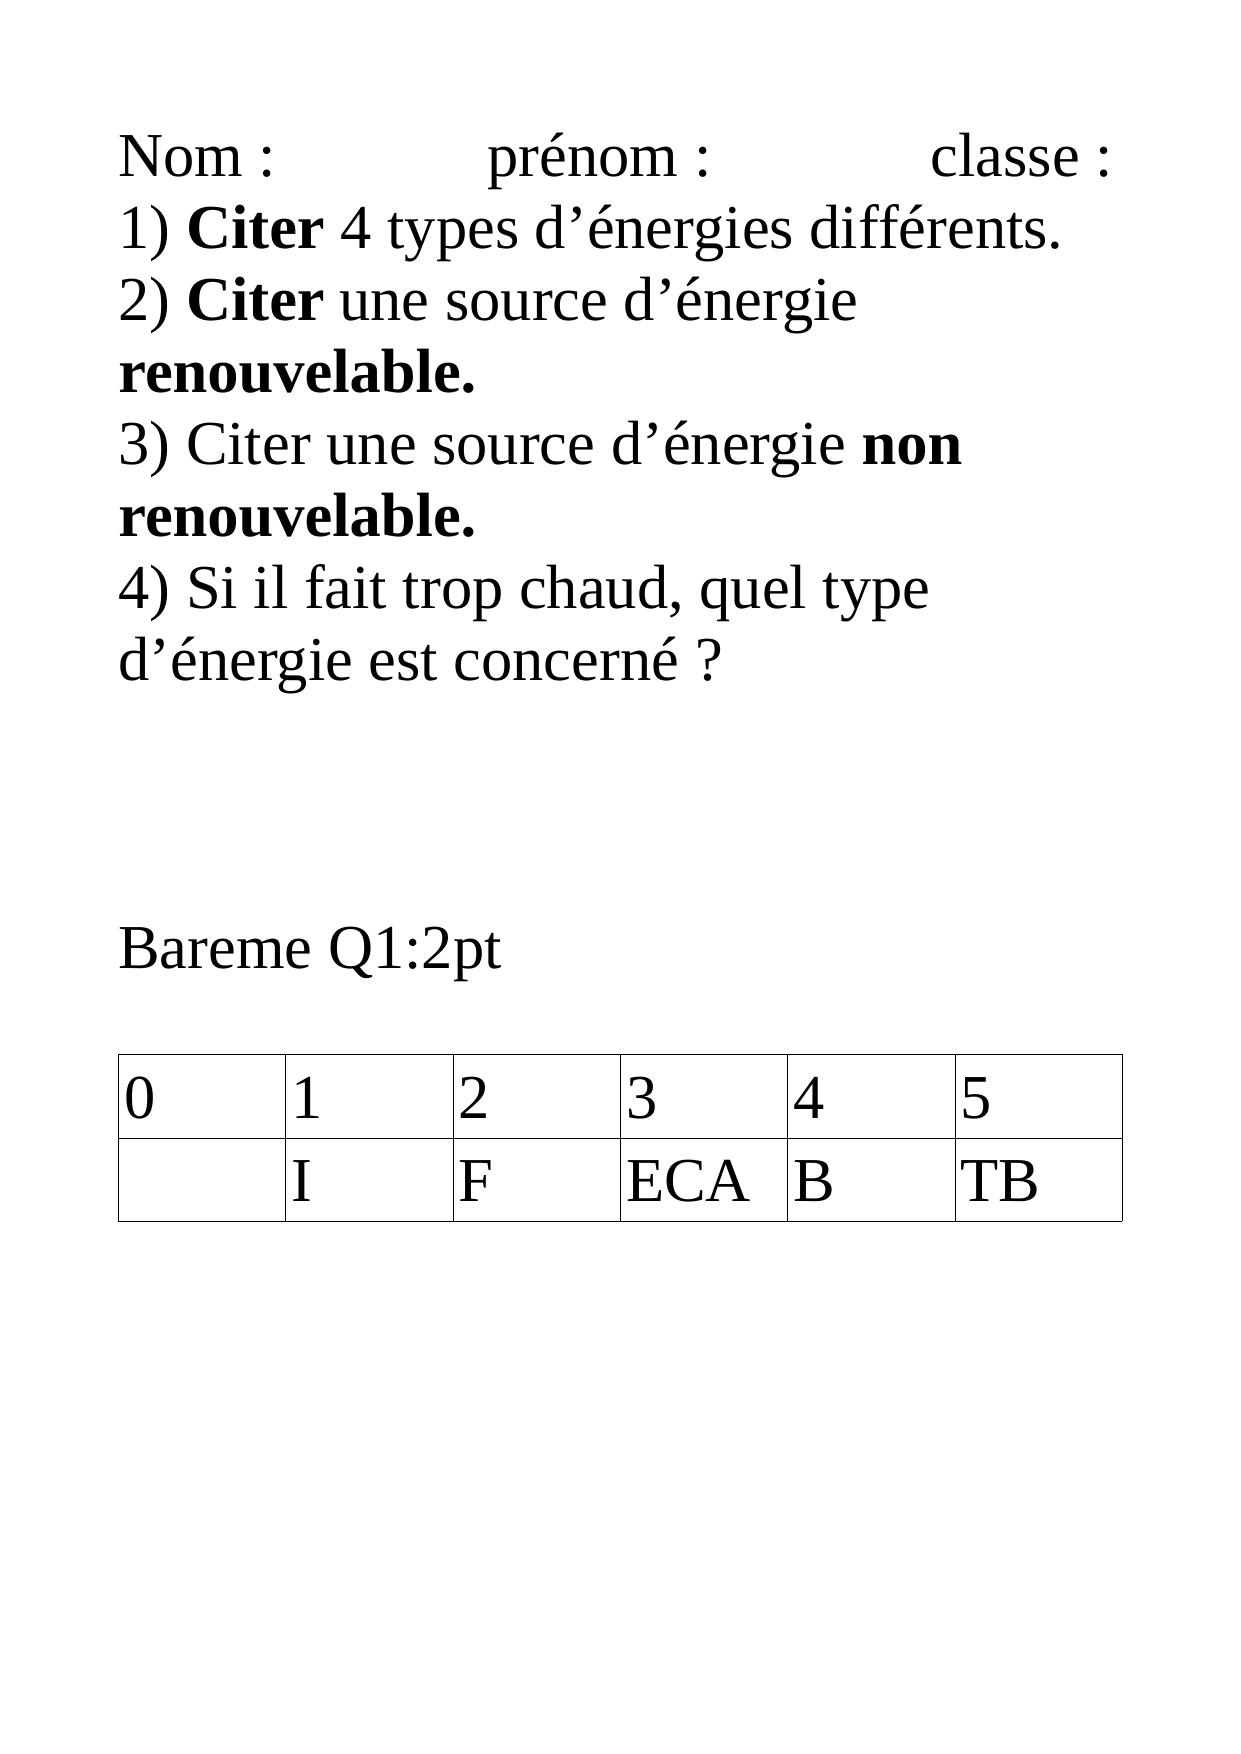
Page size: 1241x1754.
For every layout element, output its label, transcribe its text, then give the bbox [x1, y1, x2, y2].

table_cell TB [956, 1139, 1122, 1221]
table_header 3 [621, 1055, 787, 1137]
table_cell ECA [621, 1139, 787, 1221]
text Bareme Q1:2pt [118, 910, 1122, 982]
table_cell [119, 1139, 285, 1221]
text 1) Citer 4 types d’énergies différents. [118, 190, 1122, 262]
table_cell F [454, 1139, 620, 1221]
table_header 4 [788, 1055, 955, 1137]
text 2) Citer une source d’énergie renouvelable. [118, 262, 1122, 406]
table_header 1 [286, 1055, 453, 1137]
text Nom : prénom : classe : [118, 118, 1122, 190]
table_cell I [286, 1139, 453, 1221]
table_header 5 [956, 1055, 1122, 1137]
text 4) Si il fait trop chaud, quel type d’énergie est concerné ? [118, 550, 1122, 694]
text 3) Citer une source d’énergie non renouvelable. [118, 406, 1122, 550]
table_header 2 [454, 1055, 620, 1137]
table_cell B [788, 1139, 955, 1221]
table_header 0 [119, 1055, 285, 1137]
